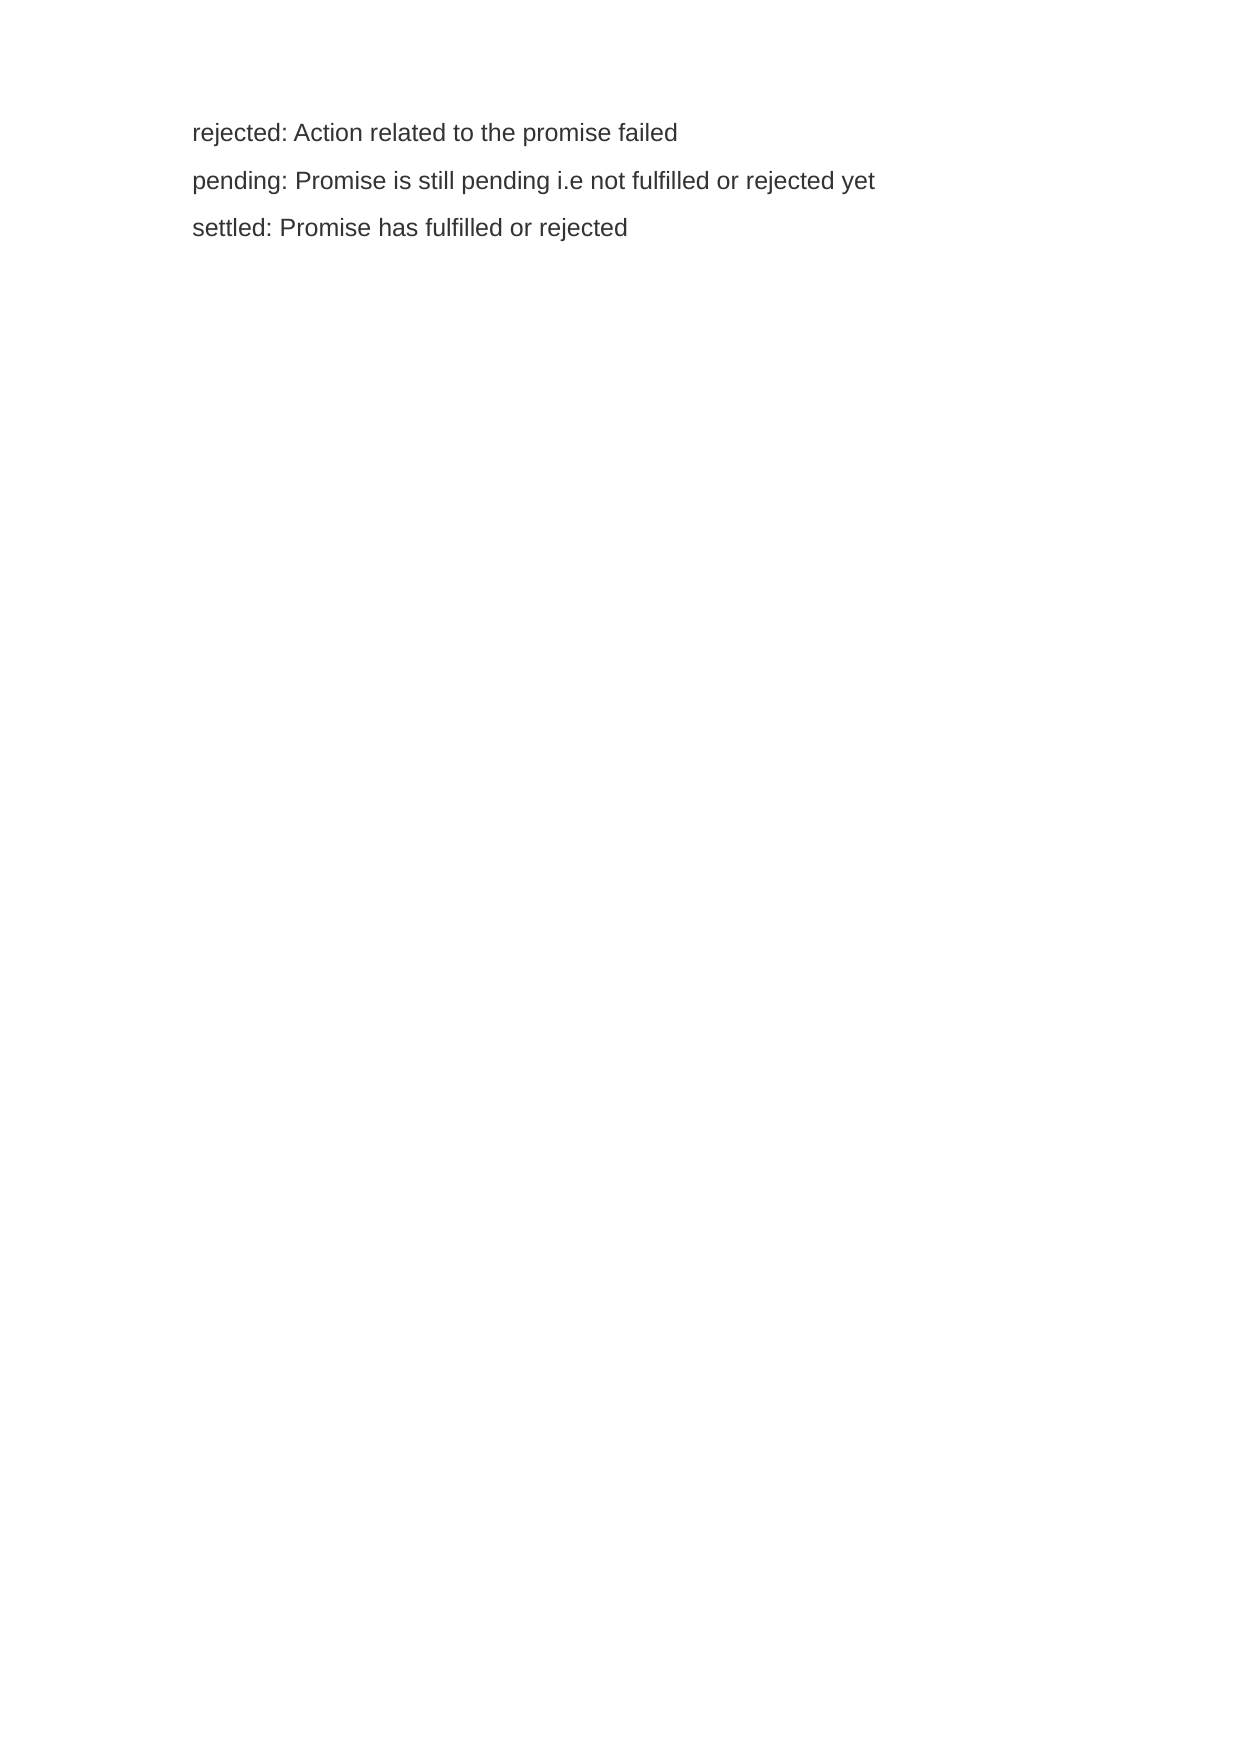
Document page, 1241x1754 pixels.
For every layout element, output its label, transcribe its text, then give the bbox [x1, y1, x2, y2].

text pending: Promise is still pending i.e not fulfilled or rejected yet [118, 166, 1122, 194]
text settled: Promise has fulfilled or rejected [118, 213, 1122, 242]
text rejected: Action related to the promise failed [118, 118, 1122, 147]
